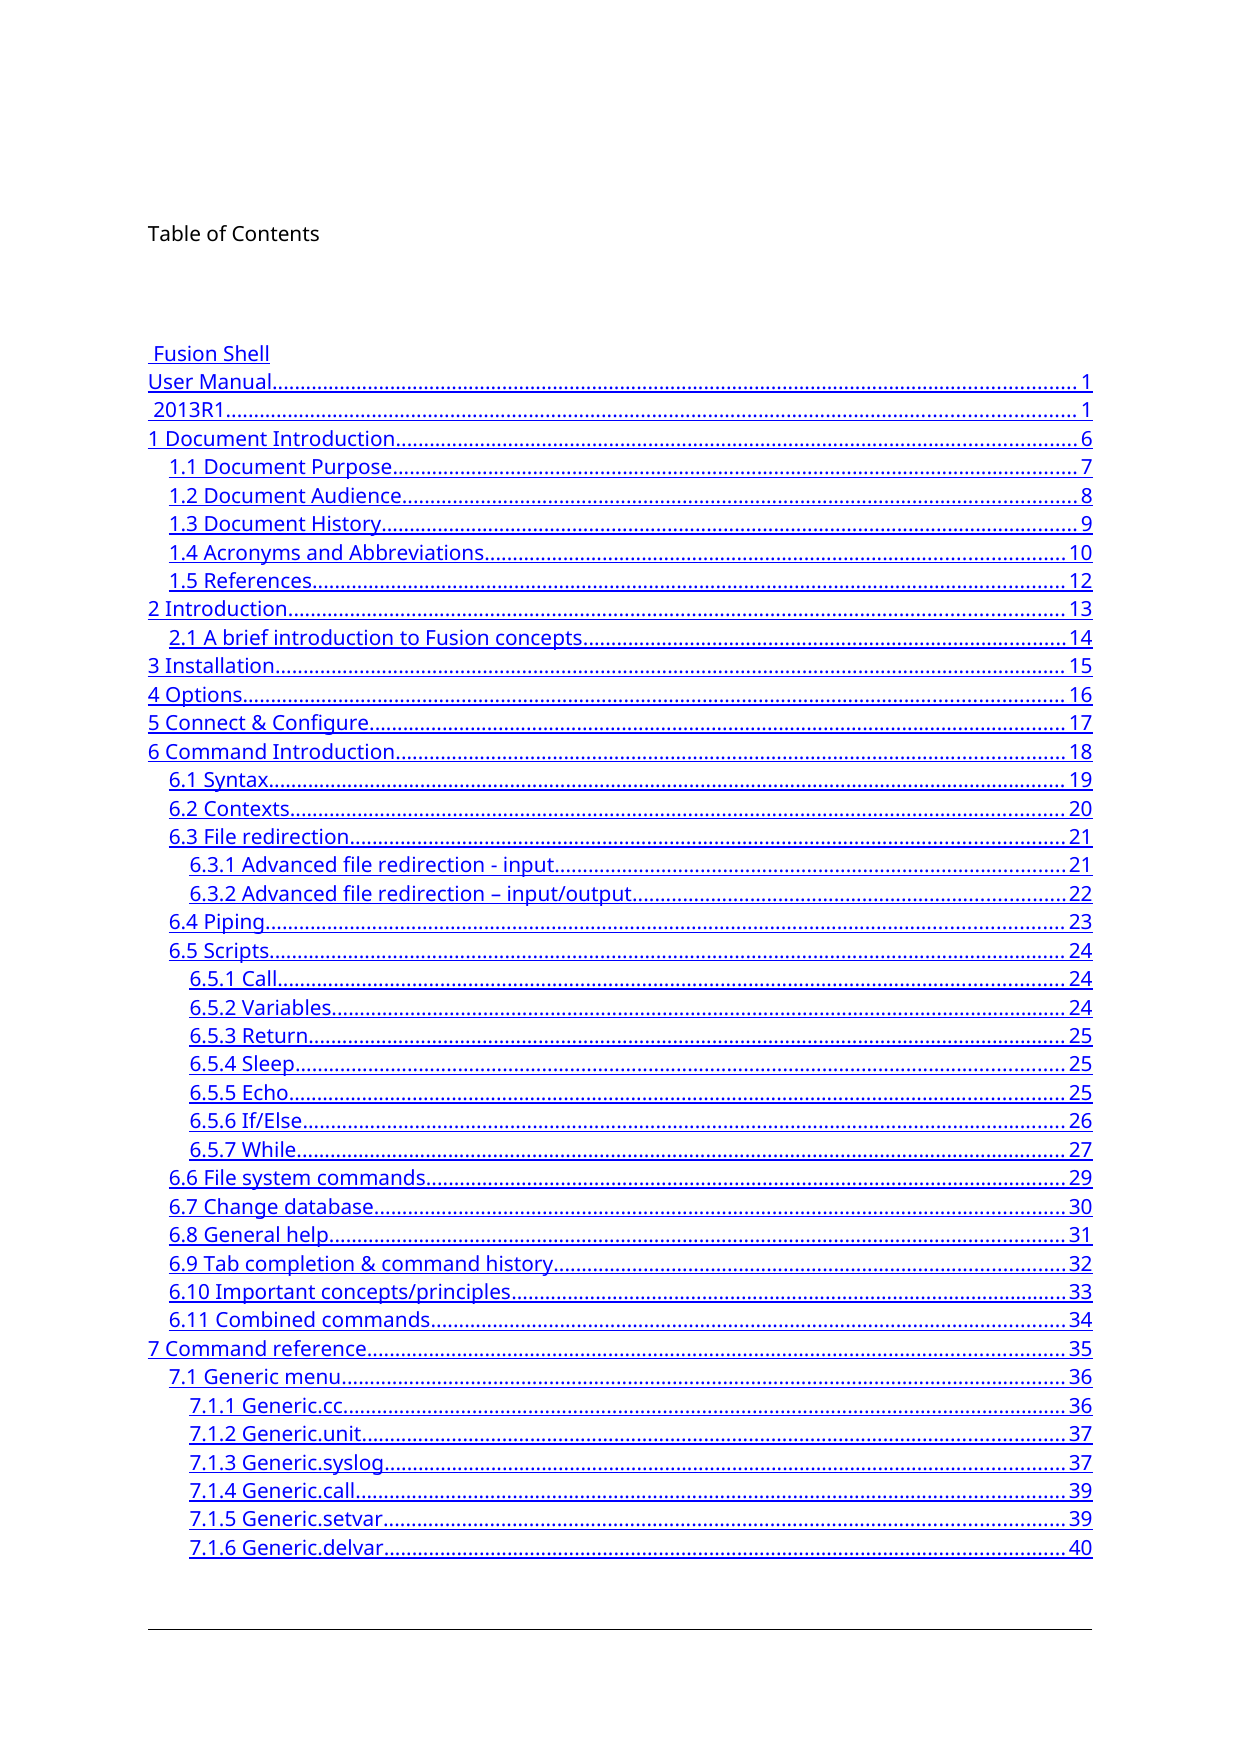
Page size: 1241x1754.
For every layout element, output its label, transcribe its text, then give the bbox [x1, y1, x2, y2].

text 6.5.5 Echo 25 [189, 1078, 1092, 1102]
text 7.1.3 Generic.syslog 37 [189, 1448, 1092, 1472]
text 3 Installation 15 [148, 651, 1092, 676]
text 1 Document Introduction 6 [148, 424, 1092, 448]
text 5 Connect & Configure 17 [148, 708, 1092, 732]
text 6.1 Syntax 19 [168, 765, 1092, 789]
text 6.3.1 Advanced file redirection - input 21 [189, 851, 1092, 875]
text 7.1.1 Generic.cc 36 [189, 1391, 1092, 1415]
text 6.3 File redirection 21 [168, 822, 1092, 846]
text 6.5.6 If/Else 26 [189, 1106, 1092, 1131]
text 6.5.3 Return 25 [189, 1021, 1092, 1045]
text 6.5.2 Variables 24 [189, 993, 1092, 1017]
text Fusion Shell User Manual 1 [148, 339, 1092, 391]
text 6 Command Introduction 18 [148, 737, 1092, 761]
text 6.8 General help 31 [168, 1220, 1092, 1244]
text 6.5.4 Sleep 25 [189, 1049, 1092, 1074]
text [168, 847, 1092, 851]
text 7 Command reference 35 [148, 1334, 1092, 1358]
text 7.1.4 Generic.call 39 [189, 1476, 1092, 1500]
text 6.3.2 Advanced file redirection – input/output 22 [189, 879, 1092, 903]
text 6.11 Combined commands 34 [168, 1306, 1092, 1330]
text 6.2 Contexts 20 [168, 794, 1092, 818]
text 6.9 Tab completion & command history 32 [168, 1249, 1092, 1273]
text 4 Options 16 [148, 680, 1092, 704]
text 7.1 Generic menu 36 [168, 1362, 1092, 1387]
text 2.1 A brief introduction to Fusion concepts 14 [168, 623, 1092, 647]
text [168, 1188, 1092, 1192]
text 6.10 Important concepts/principles 33 [168, 1277, 1092, 1301]
text 1.4 Acronyms and Abbreviations 10 [168, 538, 1092, 562]
text 7.1.5 Generic.setvar 39 [189, 1504, 1092, 1529]
text 6.5.1 Call 24 [189, 964, 1092, 988]
text 2013R1 1 [148, 396, 1092, 420]
text 6.5.7 While 27 [189, 1135, 1092, 1159]
text 6.7 Change database 30 [168, 1192, 1092, 1216]
text 7.1.2 Generic.unit 37 [189, 1419, 1092, 1443]
text 6.4 Piping 23 [168, 907, 1092, 932]
text 6.6 File system commands 29 [168, 1163, 1092, 1187]
text 2 Introduction 13 [148, 594, 1092, 619]
text 1.1 Document Purpose 7 [168, 452, 1092, 477]
text [168, 790, 1092, 794]
text Table of Contents [148, 219, 1092, 248]
text 7.1.6 Generic.delvar 40 [189, 1533, 1092, 1557]
text [168, 534, 1092, 538]
text 1.3 Document History 9 [168, 509, 1092, 533]
text [168, 1302, 1092, 1306]
text [168, 1245, 1092, 1249]
text 1.2 Document Audience 8 [168, 481, 1092, 505]
text 1.5 References 12 [168, 566, 1092, 590]
text 6.5 Scripts 24 [168, 936, 1092, 960]
